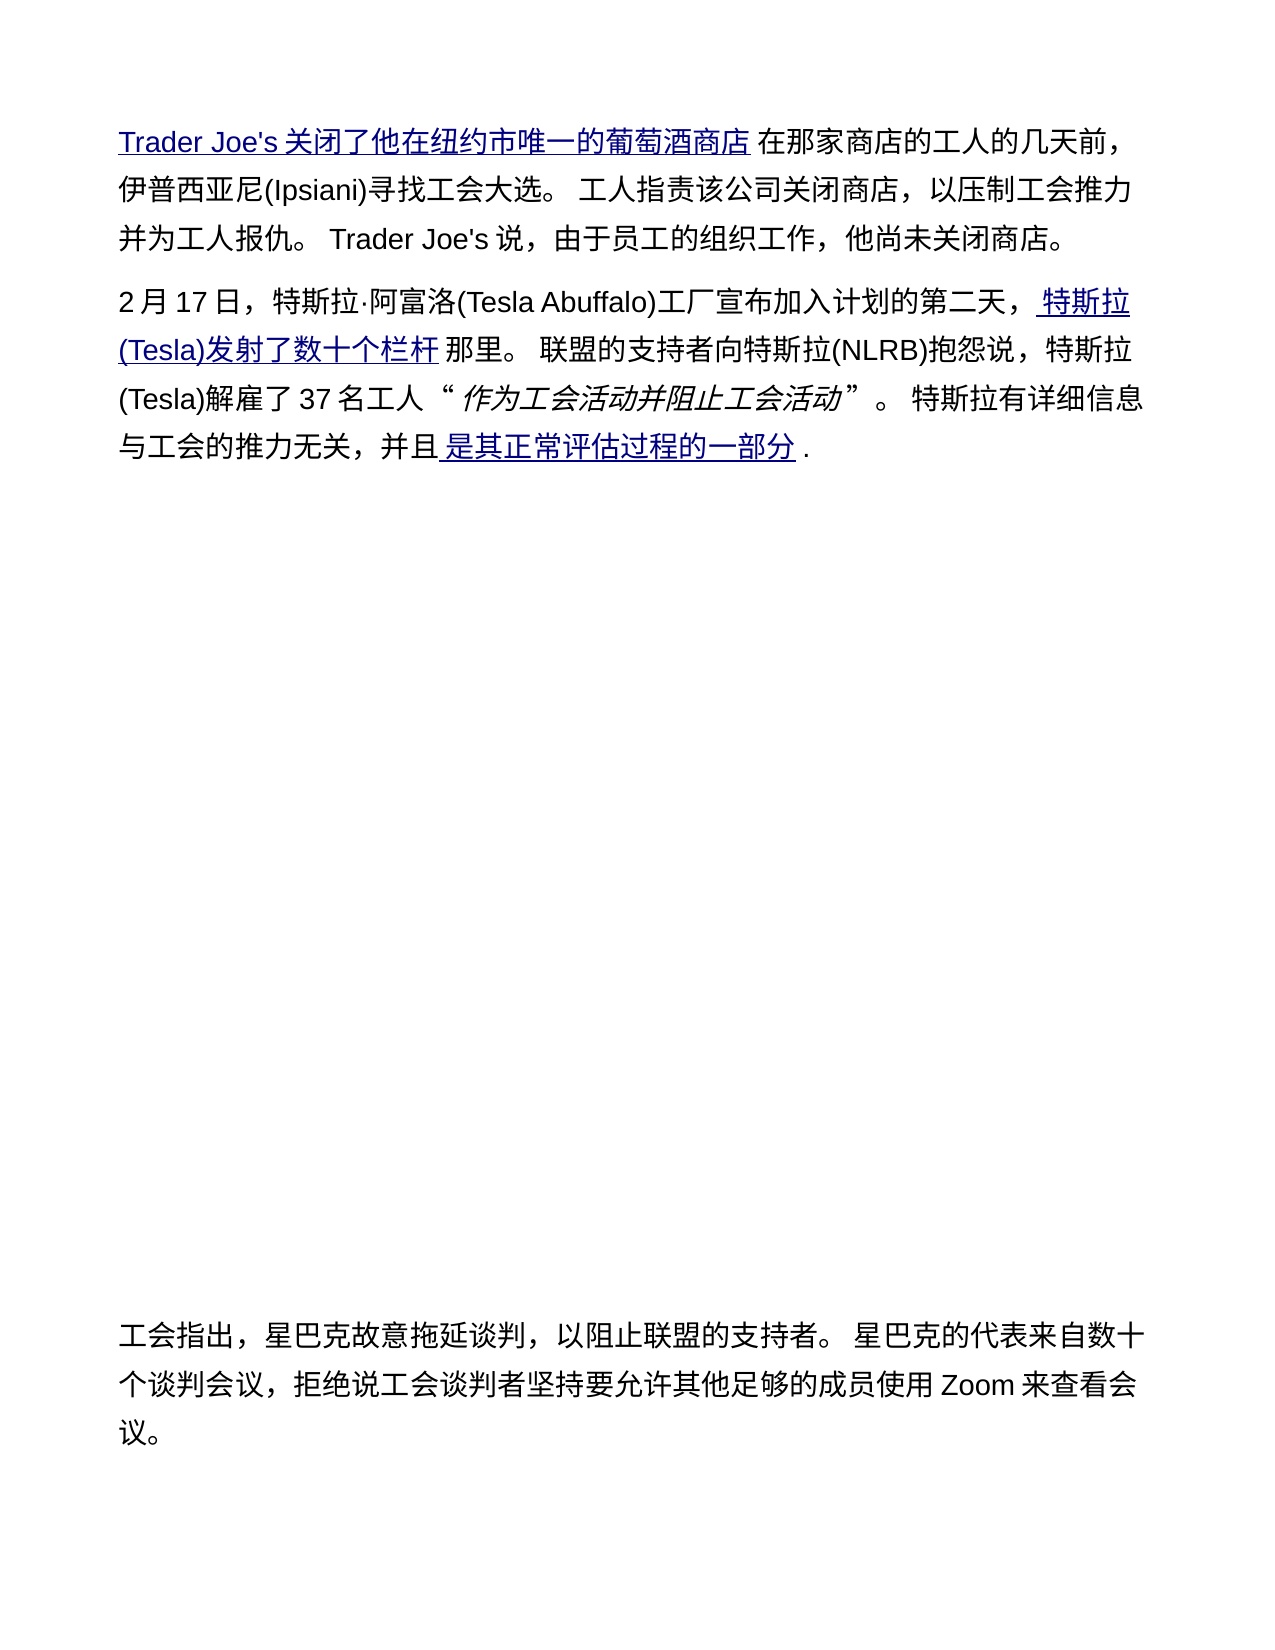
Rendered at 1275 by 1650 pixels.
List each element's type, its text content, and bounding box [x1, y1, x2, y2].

text 2月17日，特斯拉·阿富洛(Tesla Abuffalo)工厂宣布加入计划的第二天， 特斯拉(Tesla)发射了数十个栏杆 那里。 联盟的支持者向特斯拉(NLRB)抱怨说，特斯拉(Tesla)解雇了37名工人“ 作为工会活动并阻止工会活动 ”。 特斯拉有详细信息与工会的推力无关，并且 是其正常评估过程的一部分 . [118, 278, 1157, 466]
text Trader Joe's关闭了他在纽约市唯一的葡萄酒商店 在那家商店的工人的几天前，伊普西亚尼(Ipsiani)寻找工会大选。 工人指责该公司关闭商店，以压制工会推力并为工人报仇。 Trader Joe's说，由于员工的组织工作，他尚未关闭商店。 [118, 118, 1157, 257]
text 工会指出，星巴克故意拖延谈判，以阻止联盟的支持者。 星巴克的代表来自数十个谈判会议，拒绝说工会谈判者坚持要允许其他足够的成员使用Zoom来查看会议。 [118, 1313, 1157, 1452]
